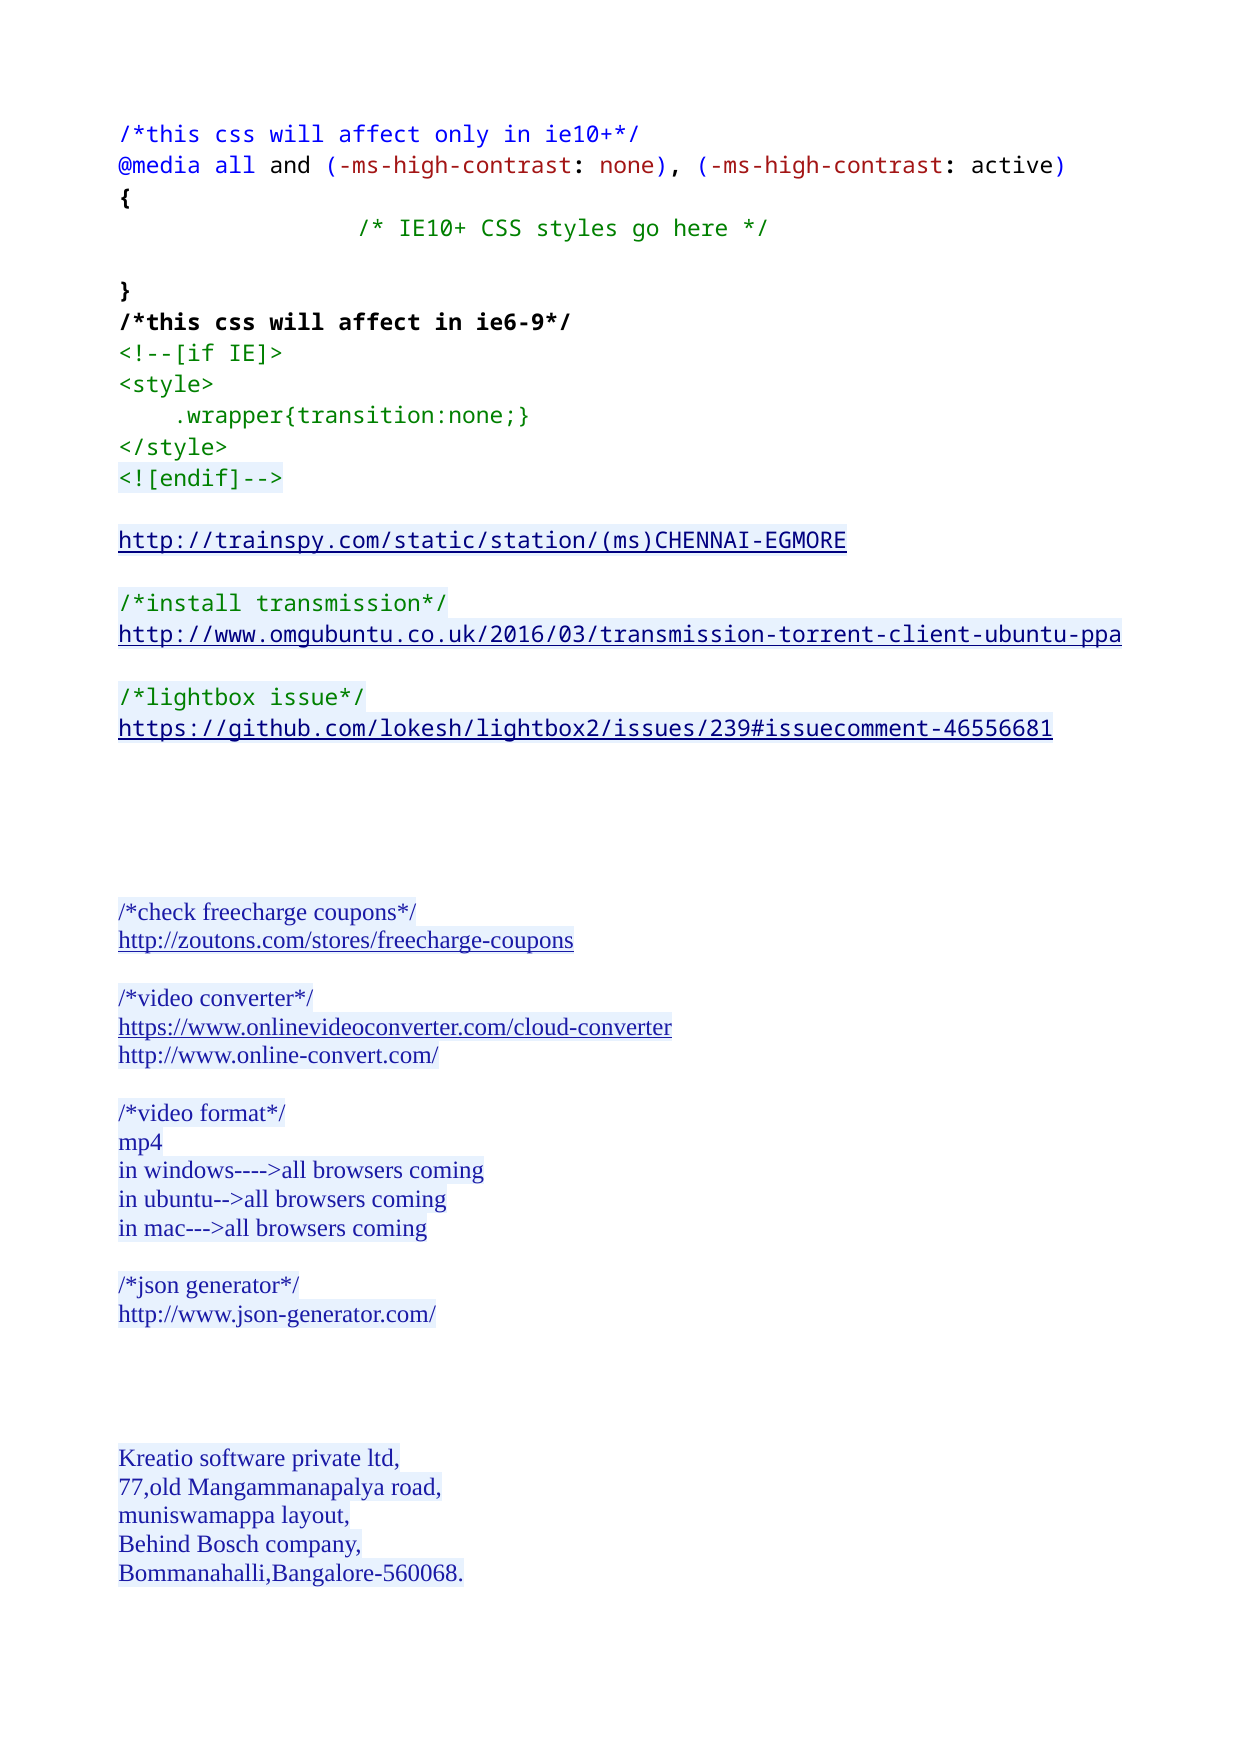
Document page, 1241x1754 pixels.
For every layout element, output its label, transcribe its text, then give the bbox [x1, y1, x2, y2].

text /*json generator*/ [118, 1271, 1122, 1299]
text https://github.com/lokesh/lightbox2/issues/239#issuecomment-46556681 [118, 712, 1122, 743]
text /*video converter*/ [118, 983, 1122, 1012]
text </style> [118, 431, 1122, 462]
text { [118, 181, 1122, 212]
text in mac--->all browsers coming [118, 1213, 1122, 1242]
text http://zoutons.com/stores/freecharge-coupons [118, 926, 1122, 954]
text http://www.json-generator.com/ [118, 1299, 1122, 1328]
text muniswamappa layout, [118, 1501, 1122, 1529]
text <!--[if IE]> [118, 337, 1122, 368]
text /*video format*/ [118, 1098, 1122, 1127]
text Bommanahalli,Bangalore-560068. [118, 1558, 1122, 1587]
text <![endif]--> [118, 462, 1122, 493]
text <style> [118, 368, 1122, 399]
text mp4 [118, 1127, 1122, 1156]
text http://www.online-convert.com/ [118, 1041, 1122, 1069]
text @media all and (-ms-high-contrast: none), (-ms-high-contrast: active) [118, 149, 1122, 181]
text /*install transmission*/ [118, 587, 1122, 618]
text /*this css will affect in ie6-9*/ [118, 306, 1122, 337]
text } [118, 274, 1122, 306]
text http://www.omgubuntu.co.uk/2016/03/transmission-torrent-client-ubuntu-ppa [118, 618, 1122, 645]
text in ubuntu-->all browsers coming [118, 1184, 1122, 1213]
text /*this css will affect only in ie10+*/ [118, 118, 1122, 149]
text 77,old Mangammanapalya road, [118, 1472, 1122, 1501]
text in windows---->all browsers coming [118, 1156, 1122, 1184]
text Kreatio software private ltd, [118, 1443, 1122, 1472]
text Behind Bosch company, [118, 1529, 1122, 1558]
text http://trainspy.com/static/station/(ms)CHENNAI-EGMORE [118, 524, 1122, 556]
text .wrapper{transition:none;} [118, 399, 1122, 431]
text /*lightbox issue*/ [118, 681, 1122, 712]
text /*check freecharge coupons*/ [118, 897, 1122, 926]
text https://www.onlinevideoconverter.com/cloud-converter [118, 1012, 1122, 1041]
text /* IE10+ CSS styles go here */ [118, 212, 1122, 243]
